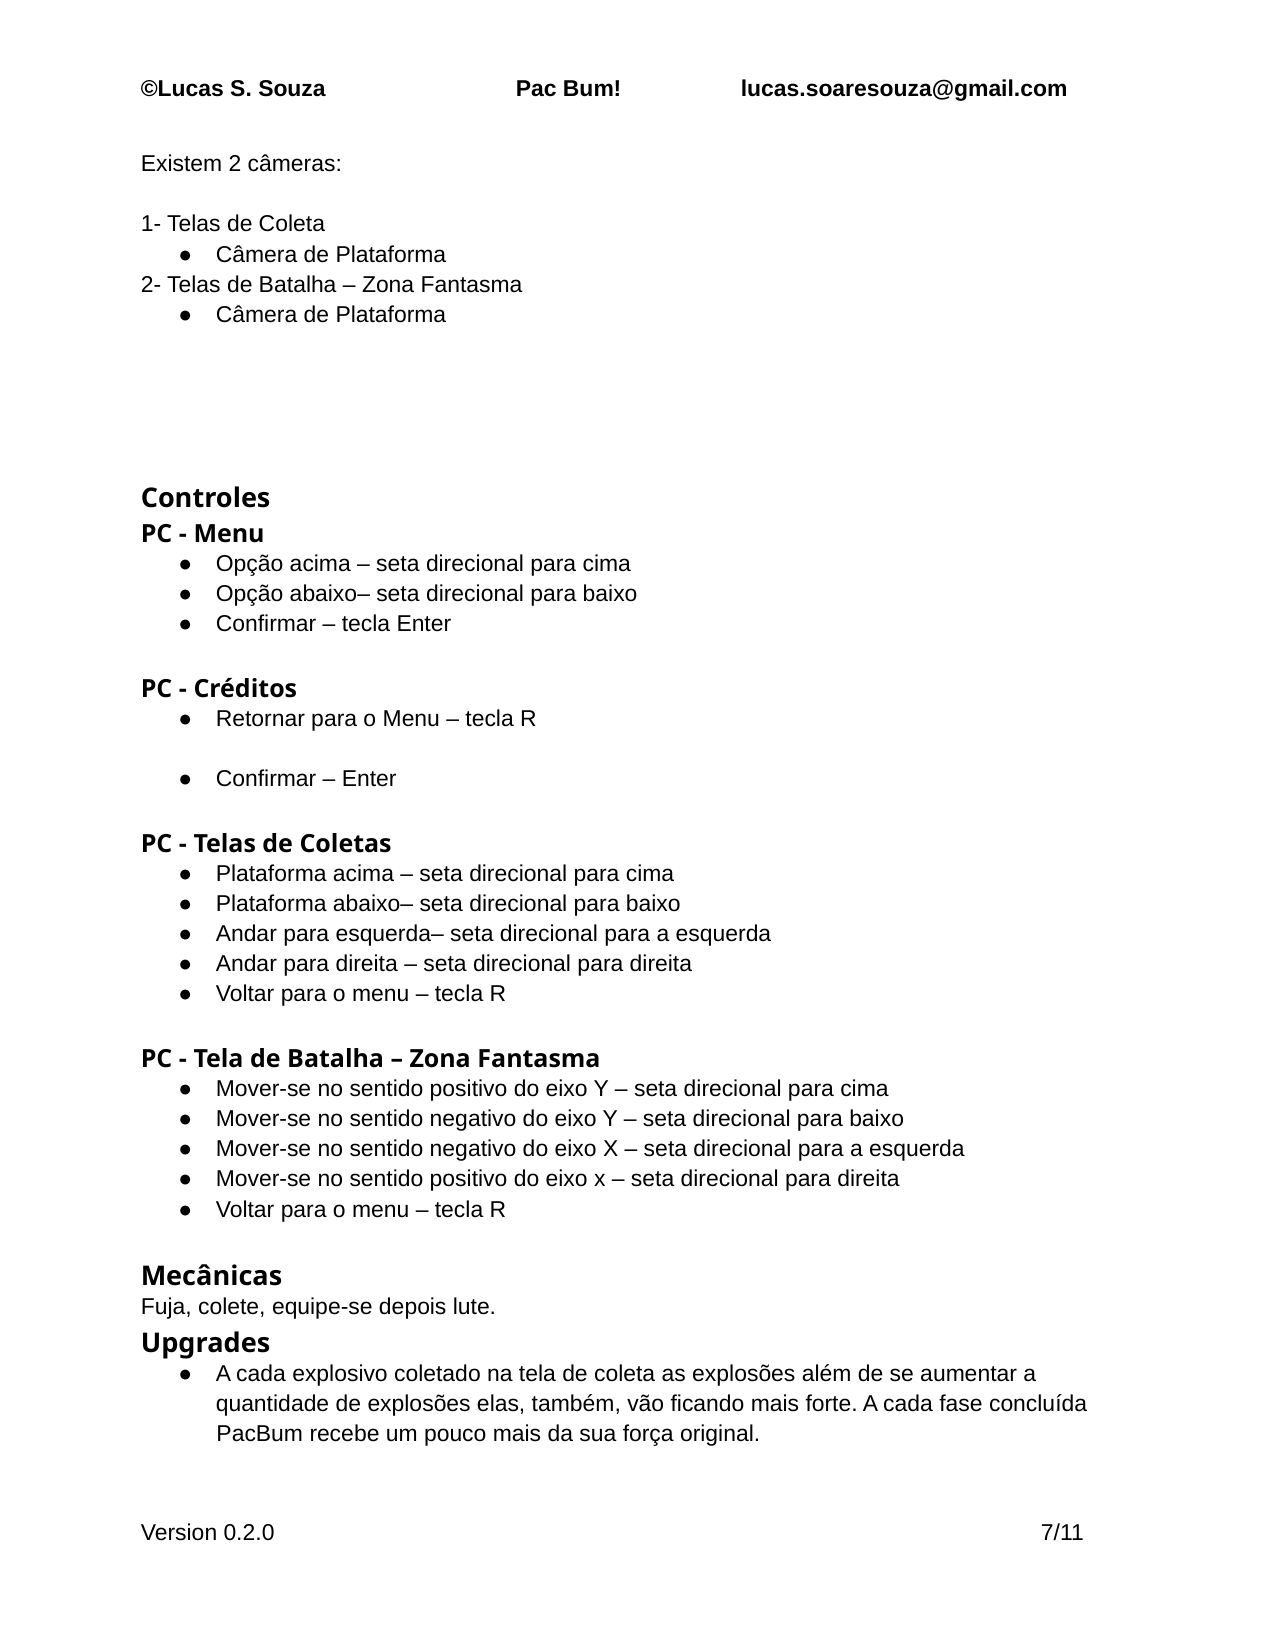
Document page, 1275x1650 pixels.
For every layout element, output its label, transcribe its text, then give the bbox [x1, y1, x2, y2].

list Opção acima – seta direcional para cima [178, 550, 1125, 576]
subtitle PC - Tela de Batalha – Zona Fantasma [141, 1041, 1125, 1075]
text 1- Telas de Coleta [141, 210, 1125, 237]
list Plataforma abaixo– seta direcional para baixo [178, 890, 1125, 916]
list Voltar para o menu – tecla R [178, 980, 1125, 1007]
list Câmera de Plataforma [178, 241, 1125, 267]
text Fuja, colete, equipe-se depois lute. [141, 1293, 1125, 1319]
list Câmera de Plataforma [178, 301, 1125, 327]
list Mover-se no sentido negativo do eixo Y – seta direcional para baixo [178, 1105, 1125, 1131]
subtitle ­ [141, 368, 1125, 405]
list PacBum recebe um pouco mais da sua força original. [178, 1420, 1125, 1447]
text Existem 2 câmeras: [141, 150, 1125, 176]
list Voltar para o menu – tecla R [178, 1196, 1125, 1222]
list 2- Telas de Batalha – Zona Fantasma [141, 271, 1125, 297]
list Confirmar – tecla Enter [178, 610, 1125, 636]
subtitle PC - Telas de Coletas [141, 825, 1125, 859]
subtitle PC - Créditos [141, 671, 1125, 704]
subtitle Controles [141, 479, 1125, 516]
subtitle Mecânicas [141, 1256, 1125, 1293]
list Plataforma acima – seta direcional para cima [178, 859, 1125, 886]
list Mover-se no sentido negativo do eixo X – seta direcional para a esquerda [178, 1135, 1125, 1162]
list Andar para direita – seta direcional para direita [178, 950, 1125, 976]
list Opção abaixo– seta direcional para baixo [178, 580, 1125, 606]
subtitle PC - Menu [141, 516, 1125, 550]
list Confirmar – Enter [178, 765, 1125, 791]
list Andar para esquerda– seta direcional para a esquerda [178, 920, 1125, 946]
subtitle Upgrades [141, 1323, 1125, 1360]
list A cada explosivo coletado na tela de coleta as explosões além de se aumentar a quantidade de explosões elas, também, vão ficando mais forte. A cada fase concluída [178, 1360, 1125, 1417]
list Retornar para o Menu – tecla R [178, 704, 1125, 731]
list Mover-se no sentido positivo do eixo Y – seta direcional para cima [178, 1075, 1125, 1101]
list Mover-se no sentido positivo do eixo x – seta direcional para direita [178, 1165, 1125, 1192]
